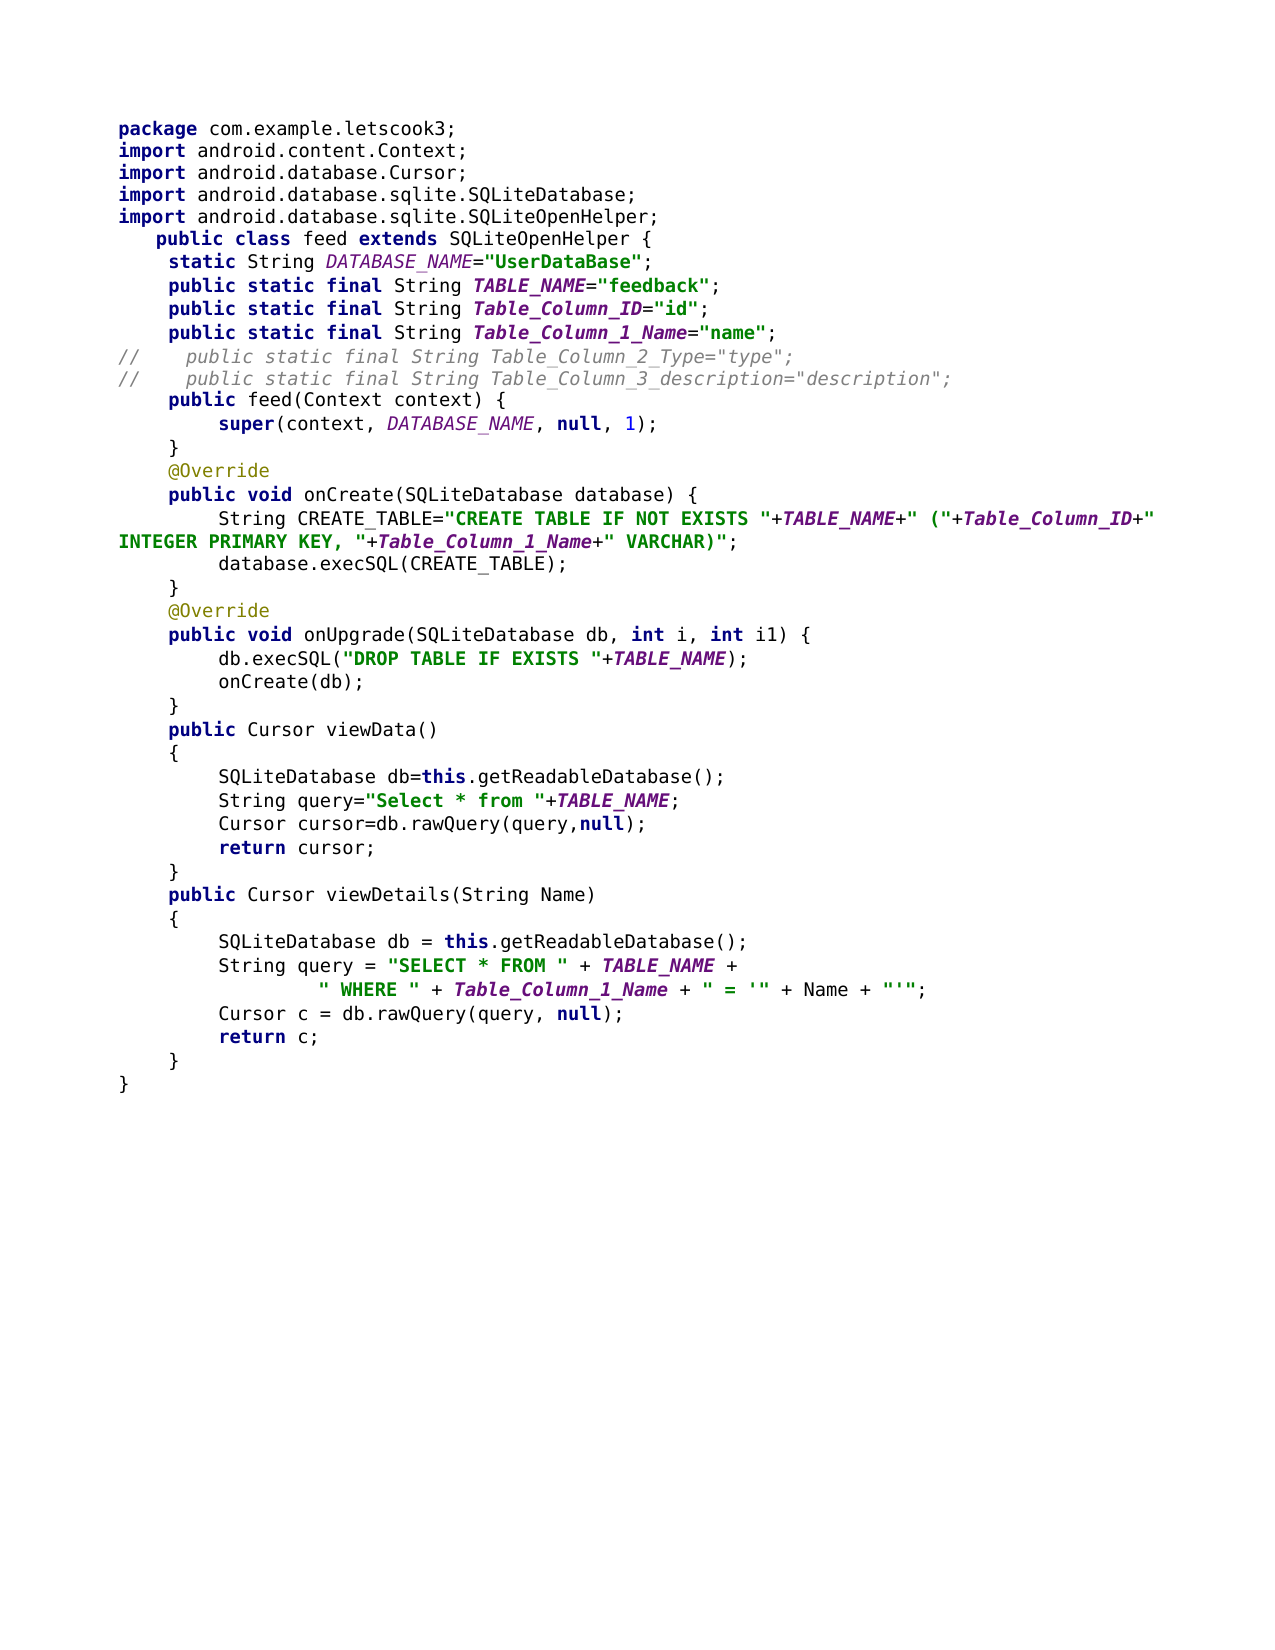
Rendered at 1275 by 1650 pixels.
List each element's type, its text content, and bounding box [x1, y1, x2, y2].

text package com.example.letscook3; [118, 118, 1157, 140]
text public void onCreate(SQLiteDatabase database) { [118, 484, 1157, 508]
text db.execSQL("DROP TABLE IF EXISTS "+TABLE_NAME); [118, 648, 1157, 671]
text static String DATABASE_NAME="UserDataBase"; [118, 251, 1157, 275]
text @Override [118, 601, 1157, 624]
text super(context, DATABASE_NAME, null, 1); [118, 413, 1157, 437]
text String query = "SELECT * FROM " + TABLE_NAME + [118, 955, 1157, 979]
text import android.database.Cursor; [118, 162, 1157, 184]
text public static final String TABLE_NAME="feedback"; [118, 275, 1157, 298]
text } [118, 1073, 1157, 1095]
text SQLiteDatabase db = this.getReadableDatabase(); [118, 932, 1157, 955]
text return c; [118, 1026, 1157, 1050]
text } [118, 695, 1157, 719]
text import android.content.Context; [118, 140, 1157, 162]
text public Cursor viewData() [118, 719, 1157, 742]
text public void onUpgrade(SQLiteDatabase db, int i, int i1) { [118, 624, 1157, 648]
text // public static final String Table_Column_2_Type="type"; [118, 346, 1157, 368]
text public class feed extends SQLiteOpenHelper { [118, 227, 1157, 251]
text import android.database.sqlite.SQLiteOpenHelper; [118, 206, 1157, 227]
text database.execSQL(CREATE_TABLE); [118, 553, 1157, 577]
text SQLiteDatabase db=this.getReadableDatabase(); [118, 766, 1157, 790]
text String CREATE_TABLE="CREATE TABLE IF NOT EXISTS "+TABLE_NAME+" ("+Table_Column_ID+" INTEGER PRIMARY KEY, "+Table_Column_1_Name+" VARCHAR)"; [118, 508, 1157, 553]
text public feed(Context context) { [118, 389, 1157, 413]
text Cursor cursor=db.rawQuery(query,null); [118, 813, 1157, 837]
text } [118, 437, 1157, 460]
text { [118, 908, 1157, 932]
text } [118, 577, 1157, 601]
text } [118, 1050, 1157, 1073]
text Cursor c = db.rawQuery(query, null); [118, 1002, 1157, 1026]
text " WHERE " + Table_Column_1_Name + " = '" + Name + "'"; [118, 979, 1157, 1002]
text String query="Select * from "+TABLE_NAME; [118, 790, 1157, 813]
text @Override [118, 460, 1157, 484]
text onCreate(db); [118, 671, 1157, 695]
text { [118, 742, 1157, 766]
text public Cursor viewDetails(String Name) [118, 884, 1157, 908]
text // public static final String Table_Column_3_description="description"; [118, 368, 1157, 389]
text public static final String Table_Column_1_Name="name"; [118, 322, 1157, 346]
text public static final String Table_Column_ID="id"; [118, 298, 1157, 322]
text return cursor; [118, 837, 1157, 861]
text } [118, 861, 1157, 884]
text import android.database.sqlite.SQLiteDatabase; [118, 184, 1157, 206]
